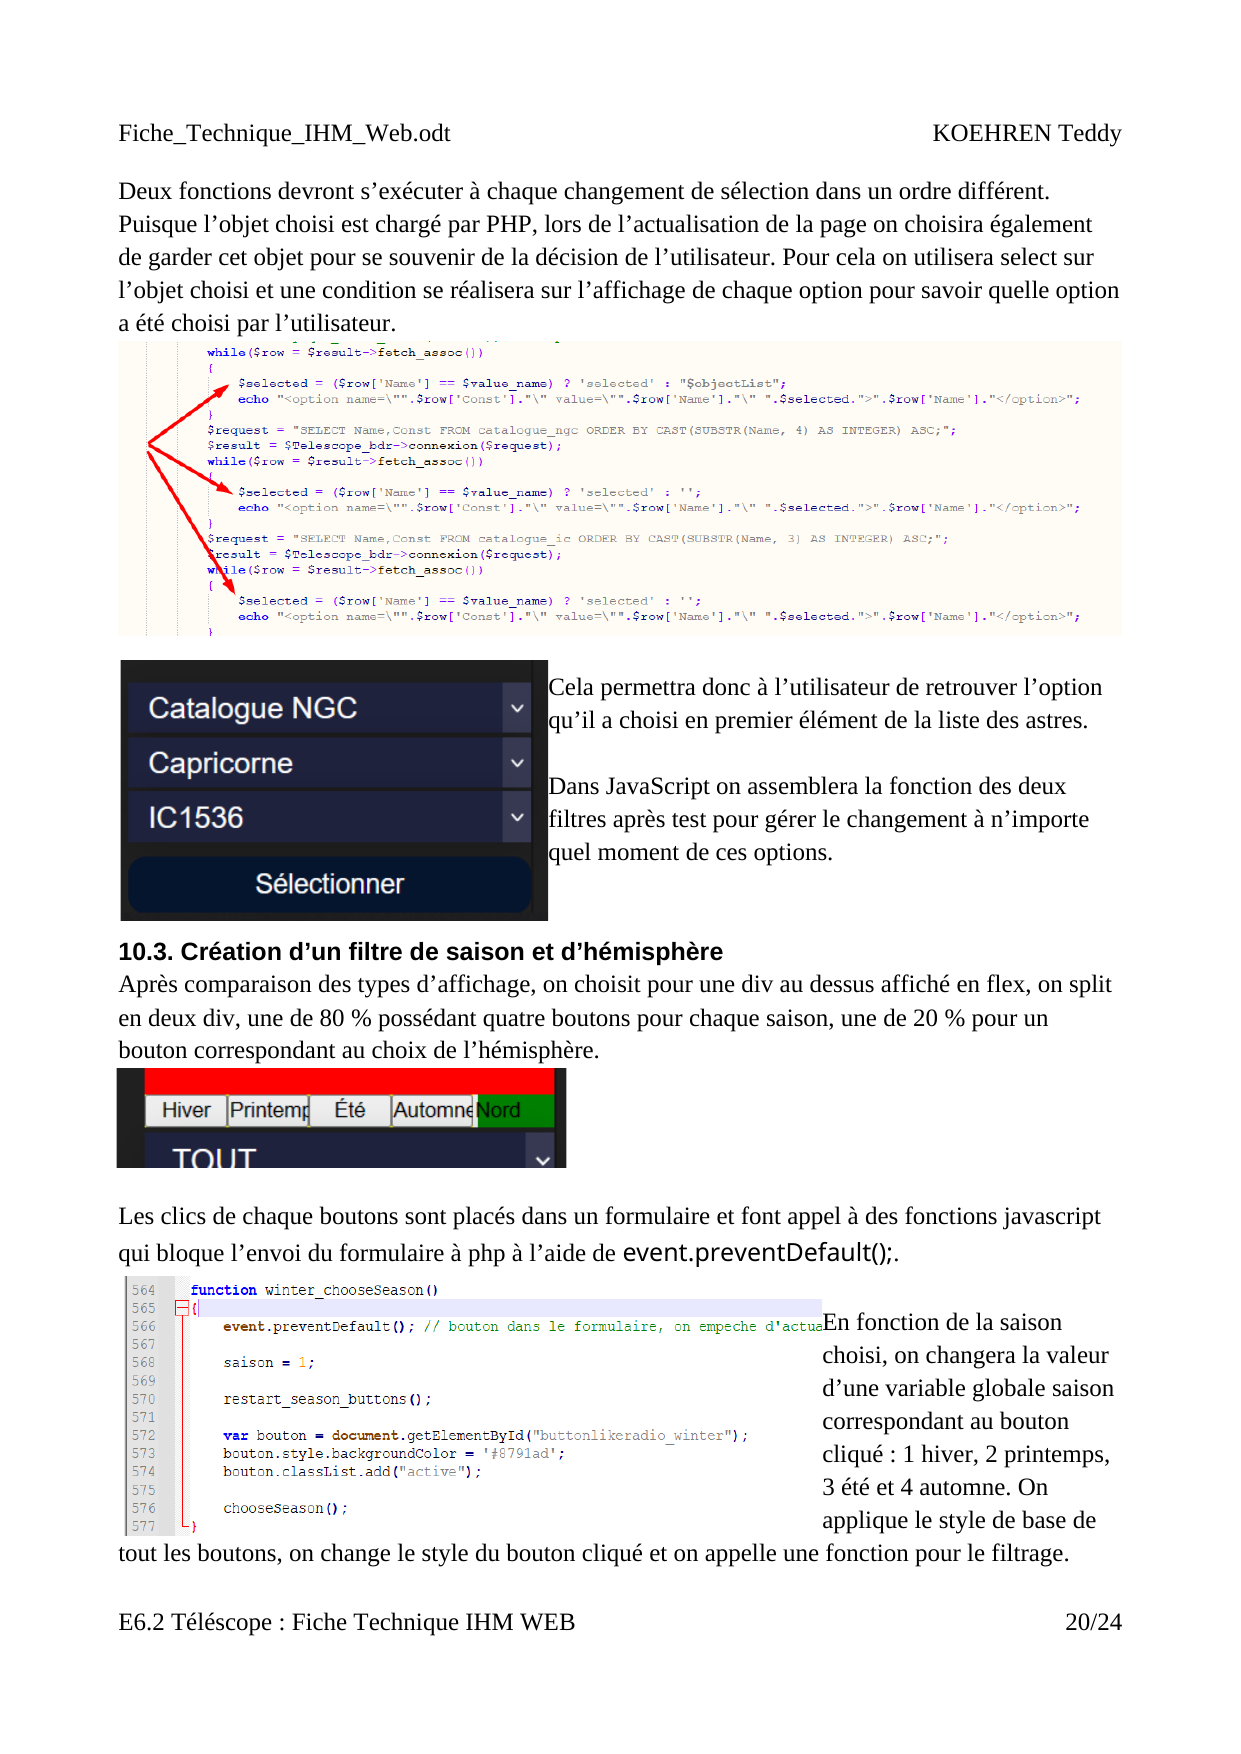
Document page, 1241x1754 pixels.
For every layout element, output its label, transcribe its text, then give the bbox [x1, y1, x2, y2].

text Dans JavaScript on assemblera la fonction des deux filtres après test pour gérer le changement à n’importe quel moment de ces options. [549, 771, 1122, 866]
text Les clics de chaque boutons sont placés dans un formulaire et font appel à des fonctions javascript qui bloque l’envoi du formulaire à php à l’aide de event.preventDefault();. [118, 1201, 1122, 1269]
picture [116, 1068, 567, 1168]
text Deux fonctions devront s’exécuter à chaque changement de sélection dans un ordre différent. Puisque l’objet choisi est chargé par PHP, lors de l’actualisation de la page on choisira également de garder cet objet pour se souvenir de la décision de l’utilisateur. Pour cela on utilisera select sur l’objet choisi et une condition se réalisera sur l’affichage de chaque option pour savoir quelle option a été choisi par l’utilisateur. [118, 176, 1122, 337]
text Après comparaison des types d’affichage, on choisit pour une div au dessus affiché en flex, on split en deux div, une de 80 % possédant quatre boutons pour chaque saison, une de 20 % pour un bouton correspondant au choix de l’hémisphère. [118, 969, 1122, 1064]
text Cela permettra donc à l’utilisateur de retrouver l’option qu’il a choisi en premier élément de la liste des astres. [549, 672, 1122, 734]
picture [120, 660, 549, 921]
picture [123, 1276, 823, 1536]
subtitle 10.3. Création d’un filtre de saison et d’hémisphère [118, 937, 1122, 965]
picture [118, 341, 1123, 636]
text En fonction de la saison choisi, on changera la valeur d’une variable globale saison correspondant au bouton cliqué : 1 hiver, 2 printemps, 3 été et 4 automne. On applique le style de base de tout les boutons, on change le style du bouton cliqué et on appelle une fonction pour le filtrage. [118, 1307, 1122, 1567]
